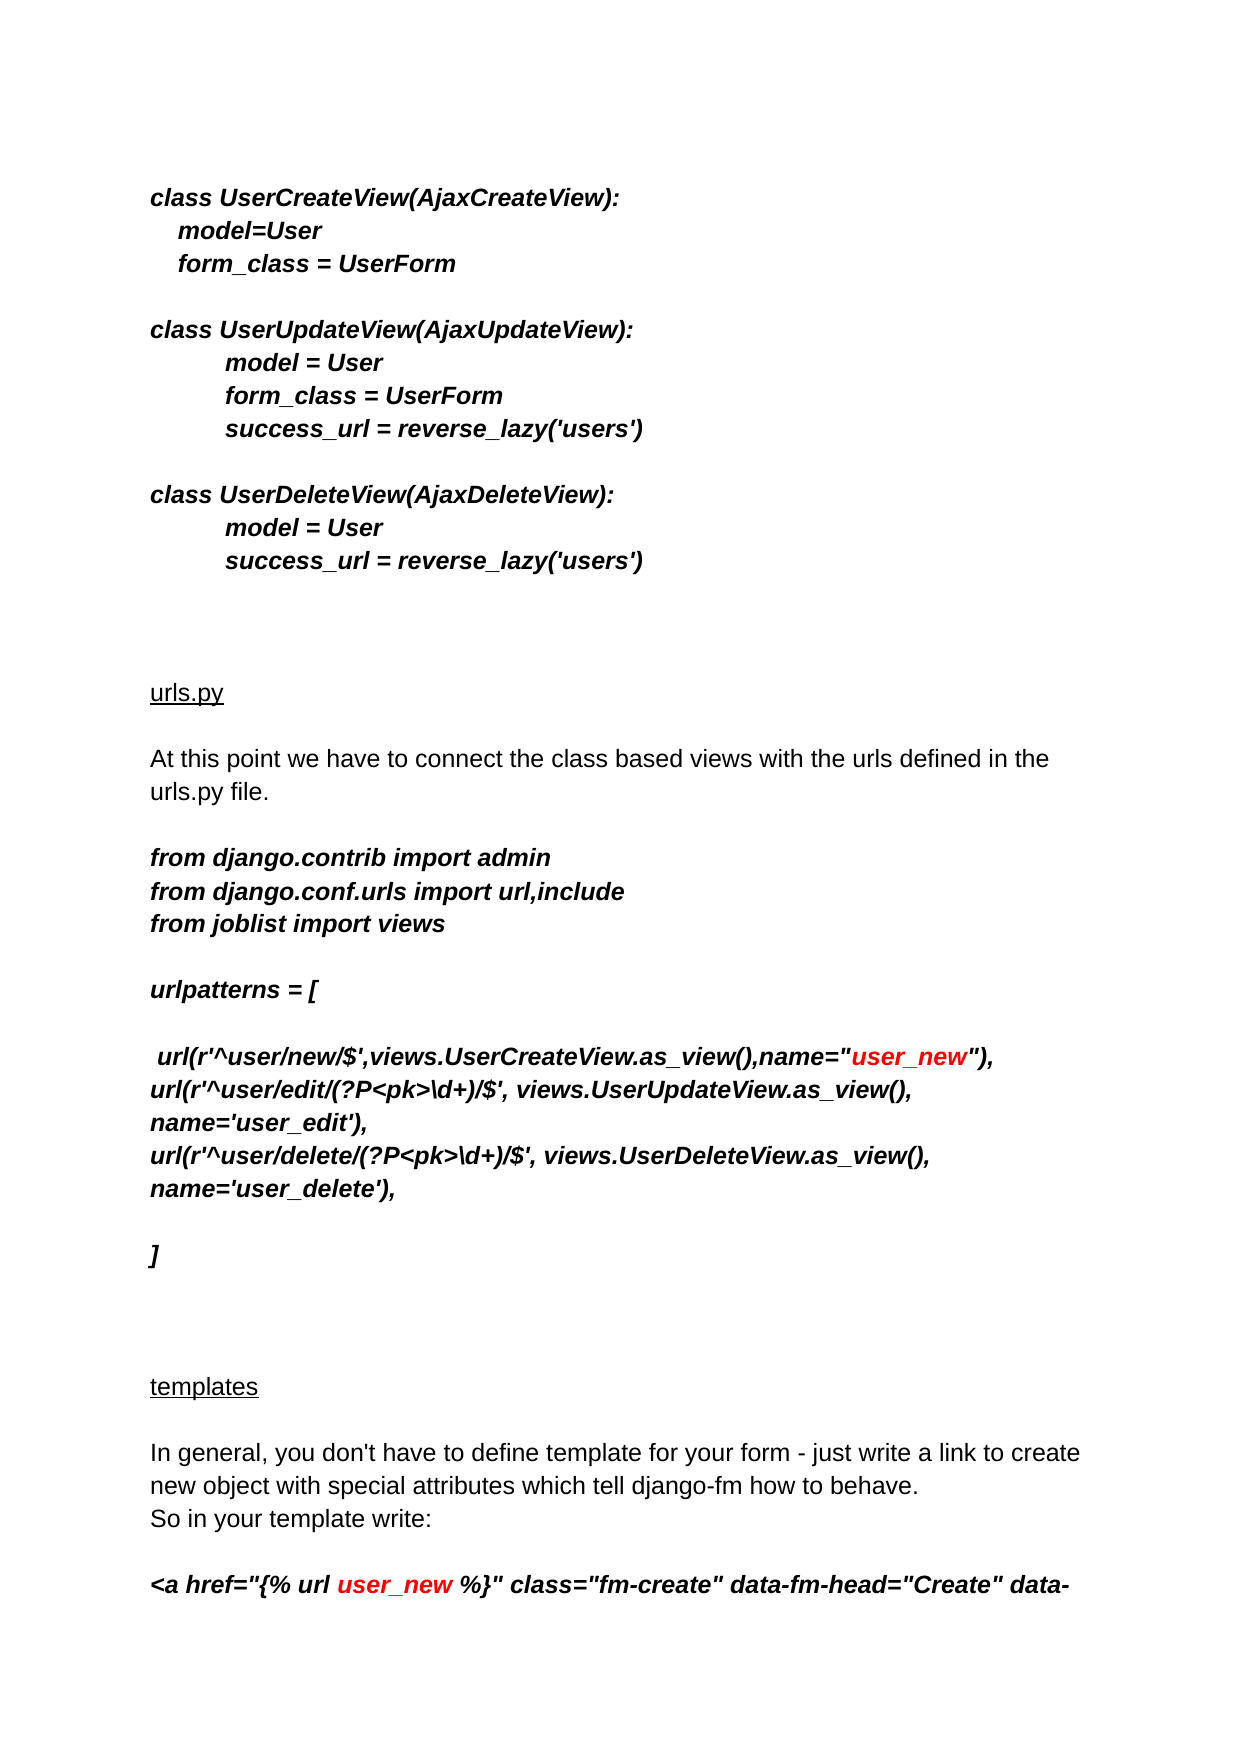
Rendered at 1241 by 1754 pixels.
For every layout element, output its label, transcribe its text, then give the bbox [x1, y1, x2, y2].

text url(r'^user/edit/(?P<pk>\d+)/$', views.UserUpdateView.as_view(), name='user_edit'), [150, 1074, 1090, 1136]
text success_url = reverse_lazy('users') [150, 546, 1090, 575]
text from joblist import views [150, 909, 1090, 938]
text url(r'^user/delete/(?P<pk>\d+)/$', views.UserDeleteView.as_view(), name='user_delete'), [150, 1141, 1090, 1202]
text ] [150, 1240, 1090, 1268]
text from django.contrib import admin [150, 843, 1090, 872]
text In general, you don't have to define template for your form - just write a link to create new object with special attributes which tell django-fm how to behave. [150, 1438, 1090, 1499]
text form_class = UserForm [150, 381, 1090, 410]
text from django.conf.urls import url,include [150, 876, 1090, 905]
text urlpatterns = [ [150, 976, 1090, 1004]
text class UserUpdateView(AjaxUpdateView): [150, 315, 1090, 344]
text class UserCreateView(AjaxCreateView): [150, 183, 1090, 212]
text templates [150, 1372, 1090, 1401]
text model = User [150, 348, 1090, 377]
text success_url = reverse_lazy('users') [150, 414, 1090, 443]
text url(r'^user/new/$',views.UserCreateView.as_view(),name="user_new"), [150, 1042, 1090, 1070]
text form_class = UserForm [150, 249, 1090, 278]
text So in your template write: [150, 1504, 1090, 1533]
text urls.py [150, 678, 1090, 707]
text At this point we have to connect the class based views with the urls defined in the urls.py file. [150, 744, 1090, 806]
text model=User [150, 216, 1090, 245]
text model = User [150, 513, 1090, 542]
text <a href="{% url user_new %}" class="fm-create" data-fm-head="Create" data- [150, 1570, 1090, 1599]
text class UserDeleteView(AjaxDeleteView): [150, 480, 1090, 509]
